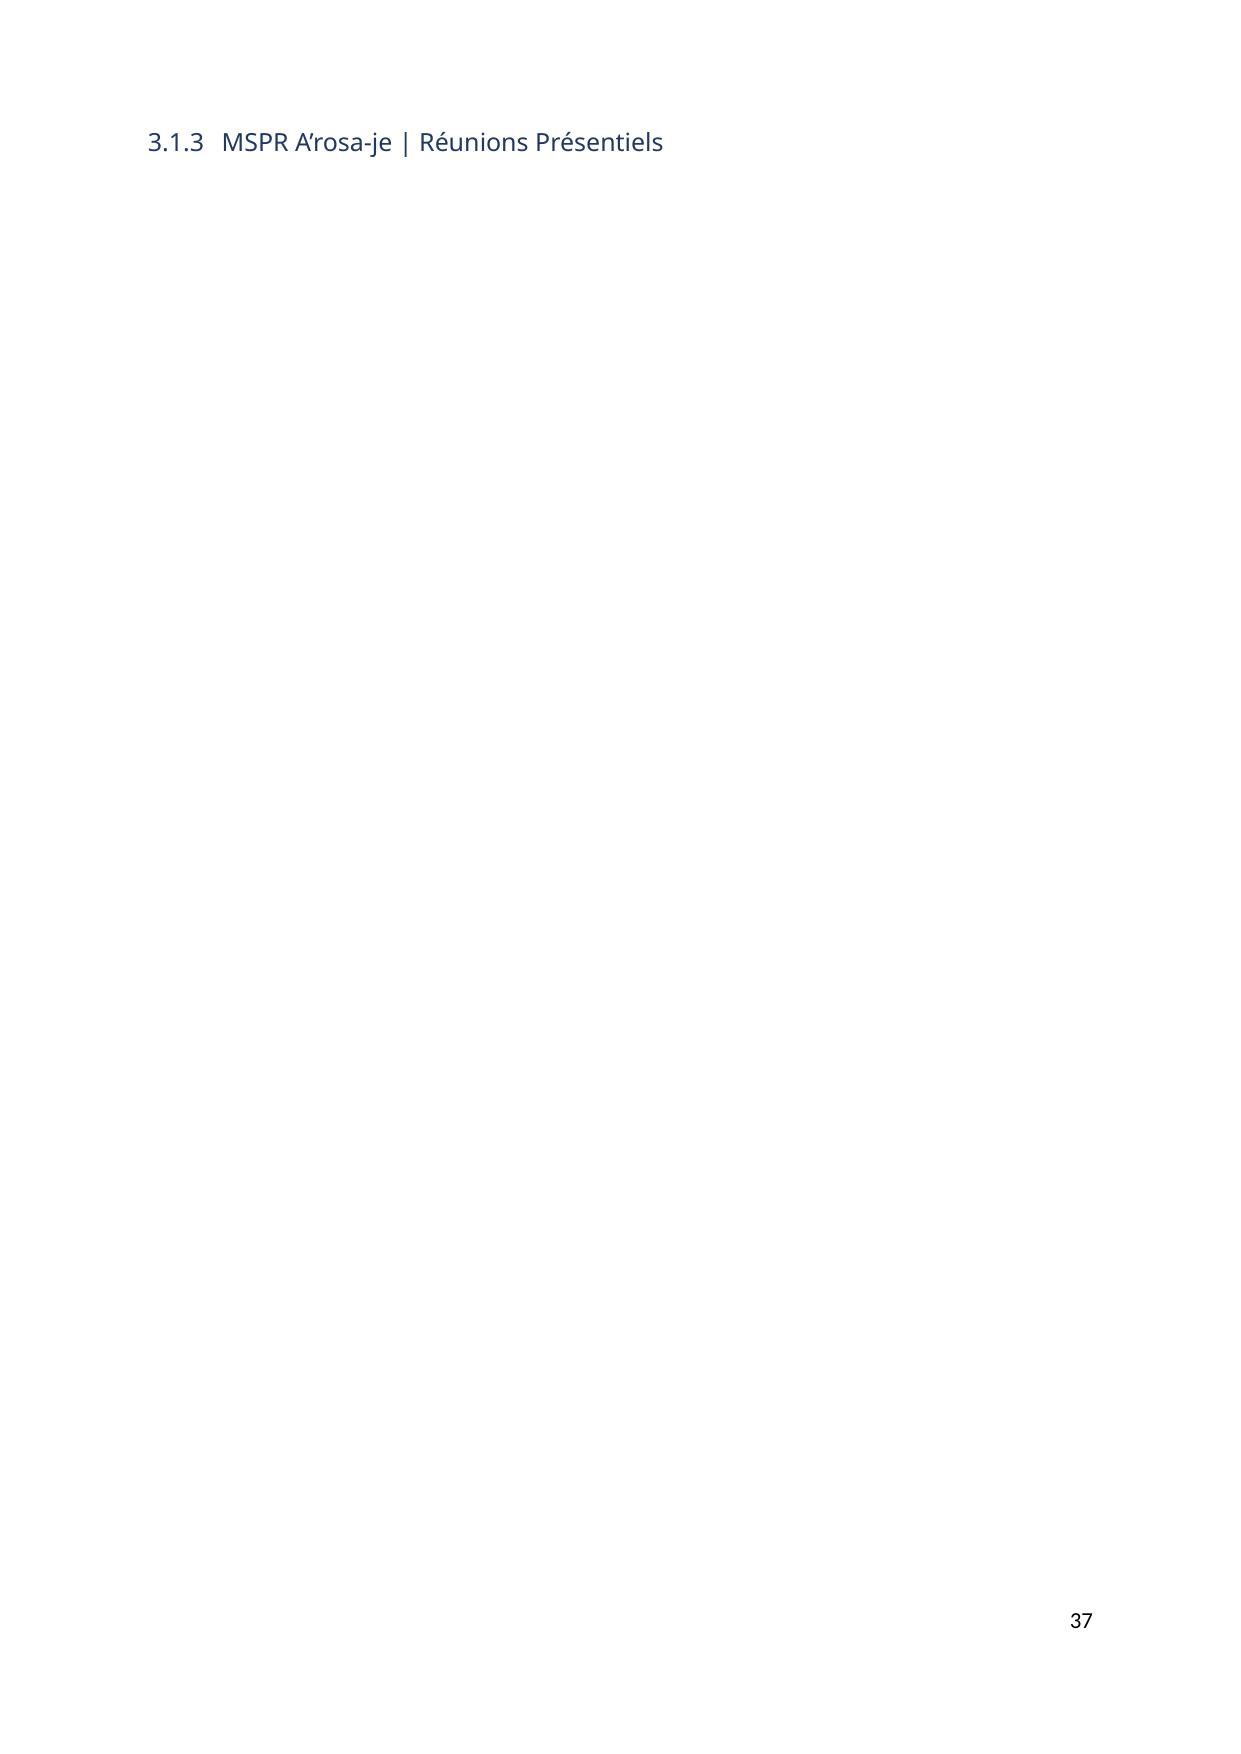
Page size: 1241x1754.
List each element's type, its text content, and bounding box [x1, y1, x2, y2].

subtitle 3.1.3 MSPR A’rosa-je | Réunions Présentiels [148, 124, 1093, 158]
